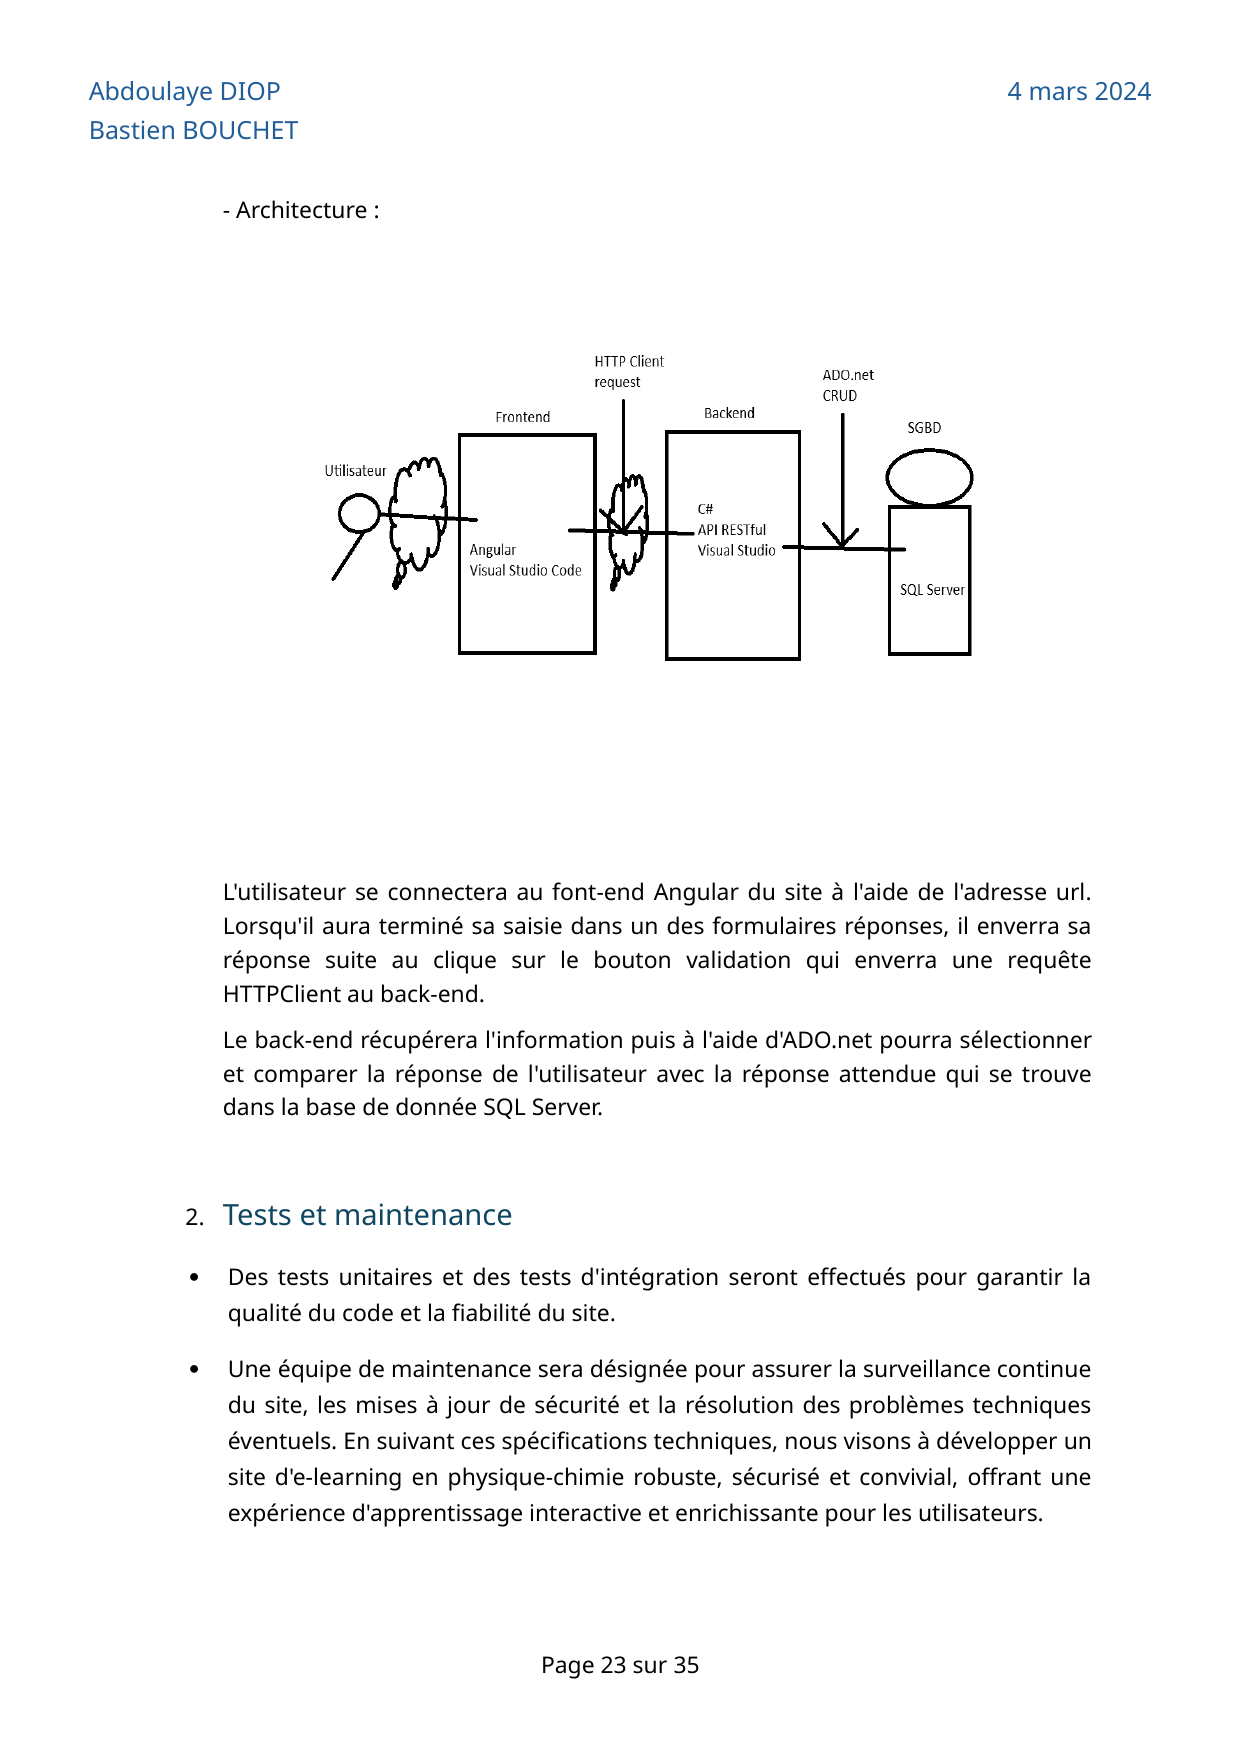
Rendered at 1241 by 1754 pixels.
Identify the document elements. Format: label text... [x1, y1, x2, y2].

list Une équipe de maintenance sera désignée pour assurer la surveillance continue du site, les mises à jour de sécurité et la résolution des problèmes techniques éventuels. En suivant ces spécifications techniques, nous visons à développer un site d'e-learning en physique-chimie robuste, sécurisé et convivial, offrant une expérience d'apprentissage interactive et enrichissante pour les utilisateurs. [190, 1353, 1093, 1528]
list - Architecture : [223, 194, 1093, 225]
list L'utilisateur se connectera au font-end Angular du site à l'aide de l'adresse url. Lorsqu'il aura terminé sa saisie dans un des formulaires réponses, il enverra sa réponse suite au clique sur le bouton validation qui enverra une requête HTTPClient au back-end. [223, 876, 1093, 1009]
list Le back-end récupérera l'information puis à l'aide d'ADO.net pourra sélectionner et comparer la réponse de l'utilisateur avec la réponse attendue qui se trouve dans la base de donnée SQL Server. [223, 1024, 1093, 1122]
picture [239, 311, 1043, 828]
list Tests et maintenance [185, 1194, 1093, 1234]
list Des tests unitaires et des tests d'intégration seront effectués pour garantir la qualité du code et la fiabilité du site. [190, 1261, 1093, 1328]
